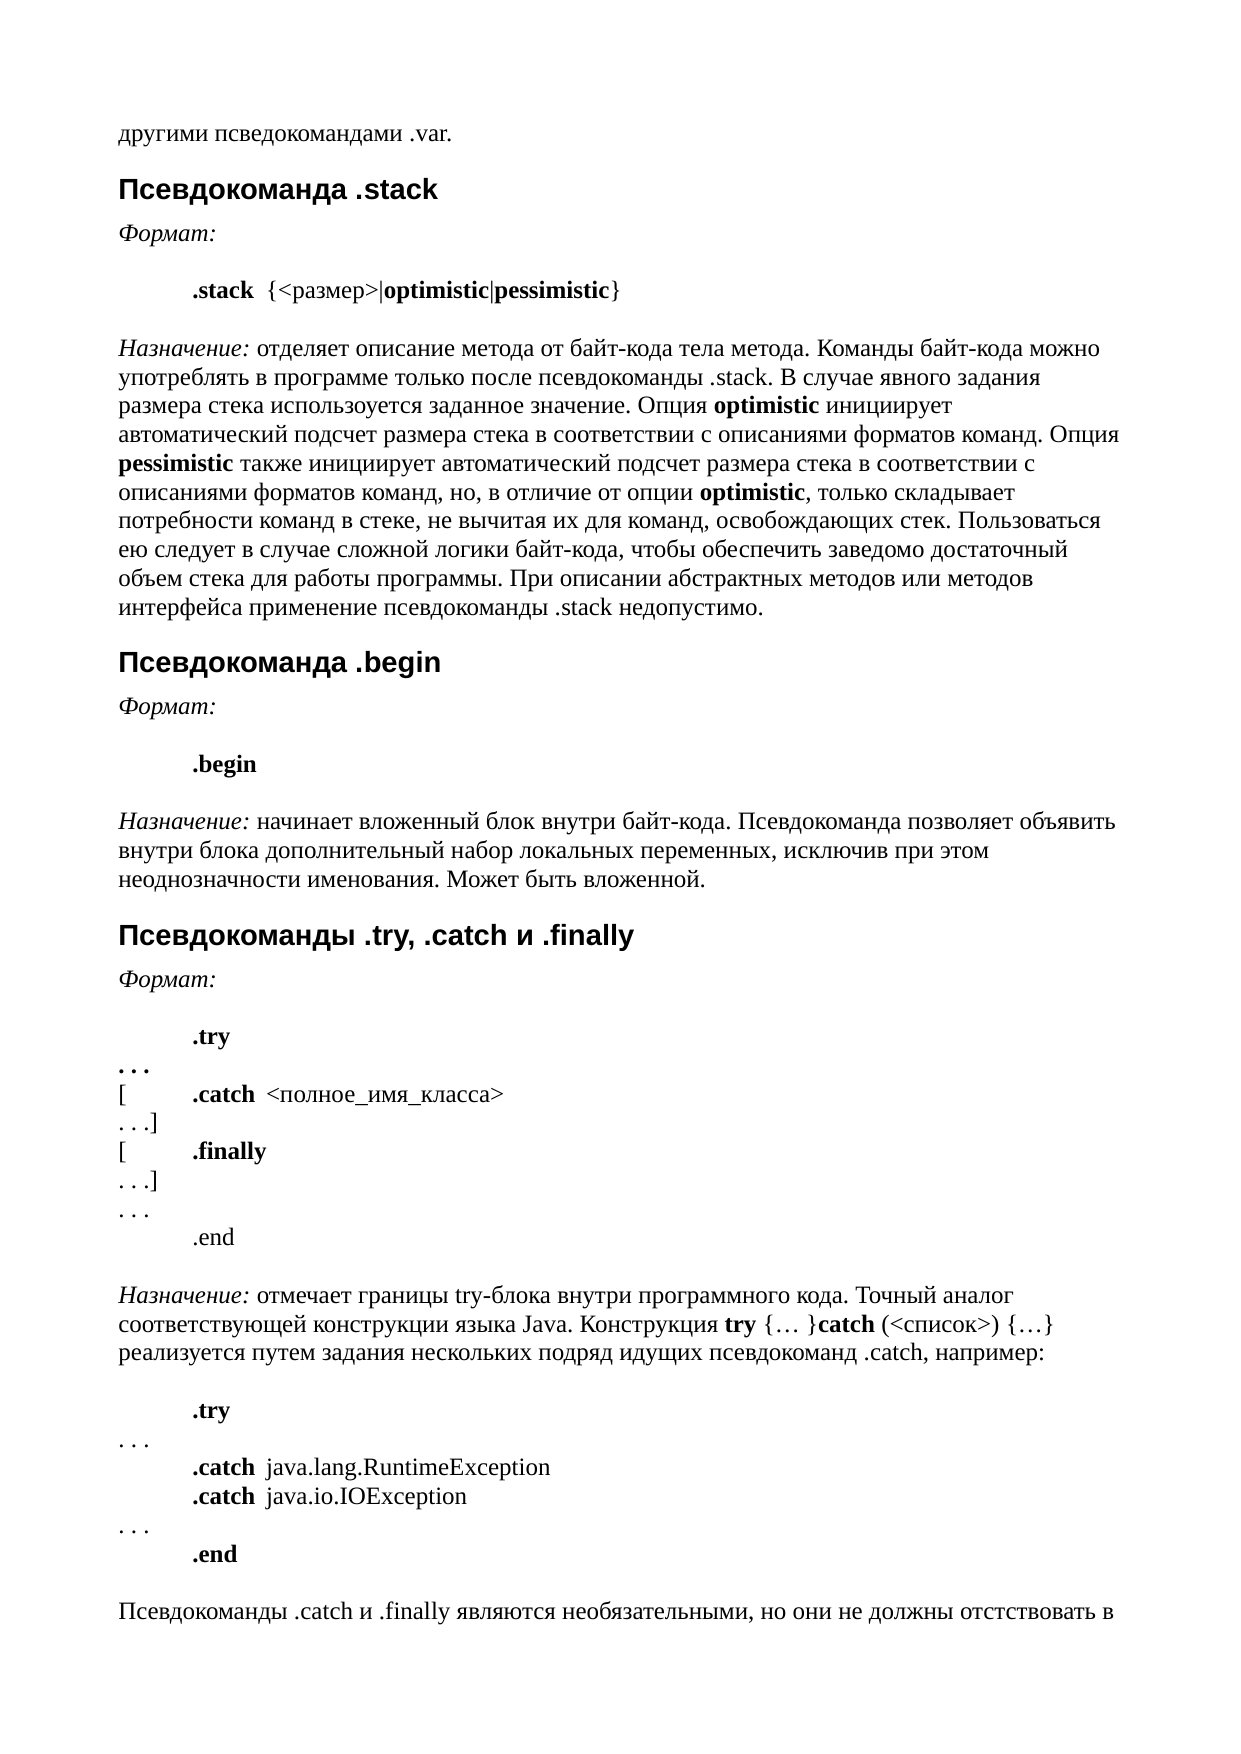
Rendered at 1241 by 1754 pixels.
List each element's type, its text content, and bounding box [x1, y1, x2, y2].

text [ .finally [118, 1136, 1122, 1165]
text другими псведокомандами .var. [118, 118, 1122, 147]
text .stack {<размер>|optimistic|pessimistic} [118, 275, 1122, 304]
text .try [118, 1395, 1122, 1424]
text .catch java.io.IOException [118, 1481, 1122, 1510]
subtitle Псевдокоманды .try, .catch и .finally [118, 918, 1122, 951]
text . . . [118, 1194, 1122, 1222]
subtitle Псевдокоманда .stack [118, 172, 1122, 205]
text .catch java.lang.RuntimeException [118, 1452, 1122, 1481]
text .try [118, 1021, 1122, 1050]
text Формат: [118, 964, 1122, 992]
text .begin [118, 749, 1122, 778]
text . . . [118, 1424, 1122, 1452]
text Формат: [118, 218, 1122, 247]
text Назначение: начинает вложенный блок внутри байт-кода. Псевдокоманда позволяет объявить внутри блока дополнительный набор локальных переменных, исключив при этом неоднозначности именования. Может быть вложенной. [118, 806, 1122, 893]
text .end [118, 1539, 1122, 1567]
text . . . [118, 1510, 1122, 1539]
text . . . [118, 1050, 1122, 1079]
text Назначение: отмечает границы try-блока внутри программного кода. Точный аналог соответствующей конструкции языка Java. Конструкция try {… }catch (<список>) {…} реализуется путем задания нескольких подряд идущих псевдокоманд .catch, например: [118, 1280, 1122, 1366]
text [ .catch <полное_имя_класса> [118, 1079, 1122, 1107]
text .end [118, 1222, 1122, 1251]
text . . .] [118, 1107, 1122, 1136]
subtitle Псевдокоманда .begin [118, 645, 1122, 679]
text Псевдокоманды .catch и .finally являются необязательными, но они не должны отстствовать в [118, 1596, 1122, 1625]
text Формат: [118, 691, 1122, 720]
text Назначение: отделяет описание метода от байт-кода тела метода. Команды байт-кода можно употреблять в программе только после псевдокоманды .stack. В случае явного задания размера стека использоуется заданное значение. Опция optimistic инициирует автоматический подсчет размера стека в соответствии с описаниями форматов команд. Опция pessimistic также инициирует автоматический подсчет размера стека в соответствии с описаниями форматов команд, но, в отличие от опции optimistic, только складывает потребности команд в стеке, не вычитая их для команд, освобождающих стек. Пользоваться ею следует в случае сложной логики байт-кода, чтобы обеспечить заведомо достаточный объем стека для работы программы. При описании абстрактных методов или методов интерфейса применение псевдокоманды .stack недопустимо. [118, 333, 1122, 620]
text . . .] [118, 1165, 1122, 1194]
